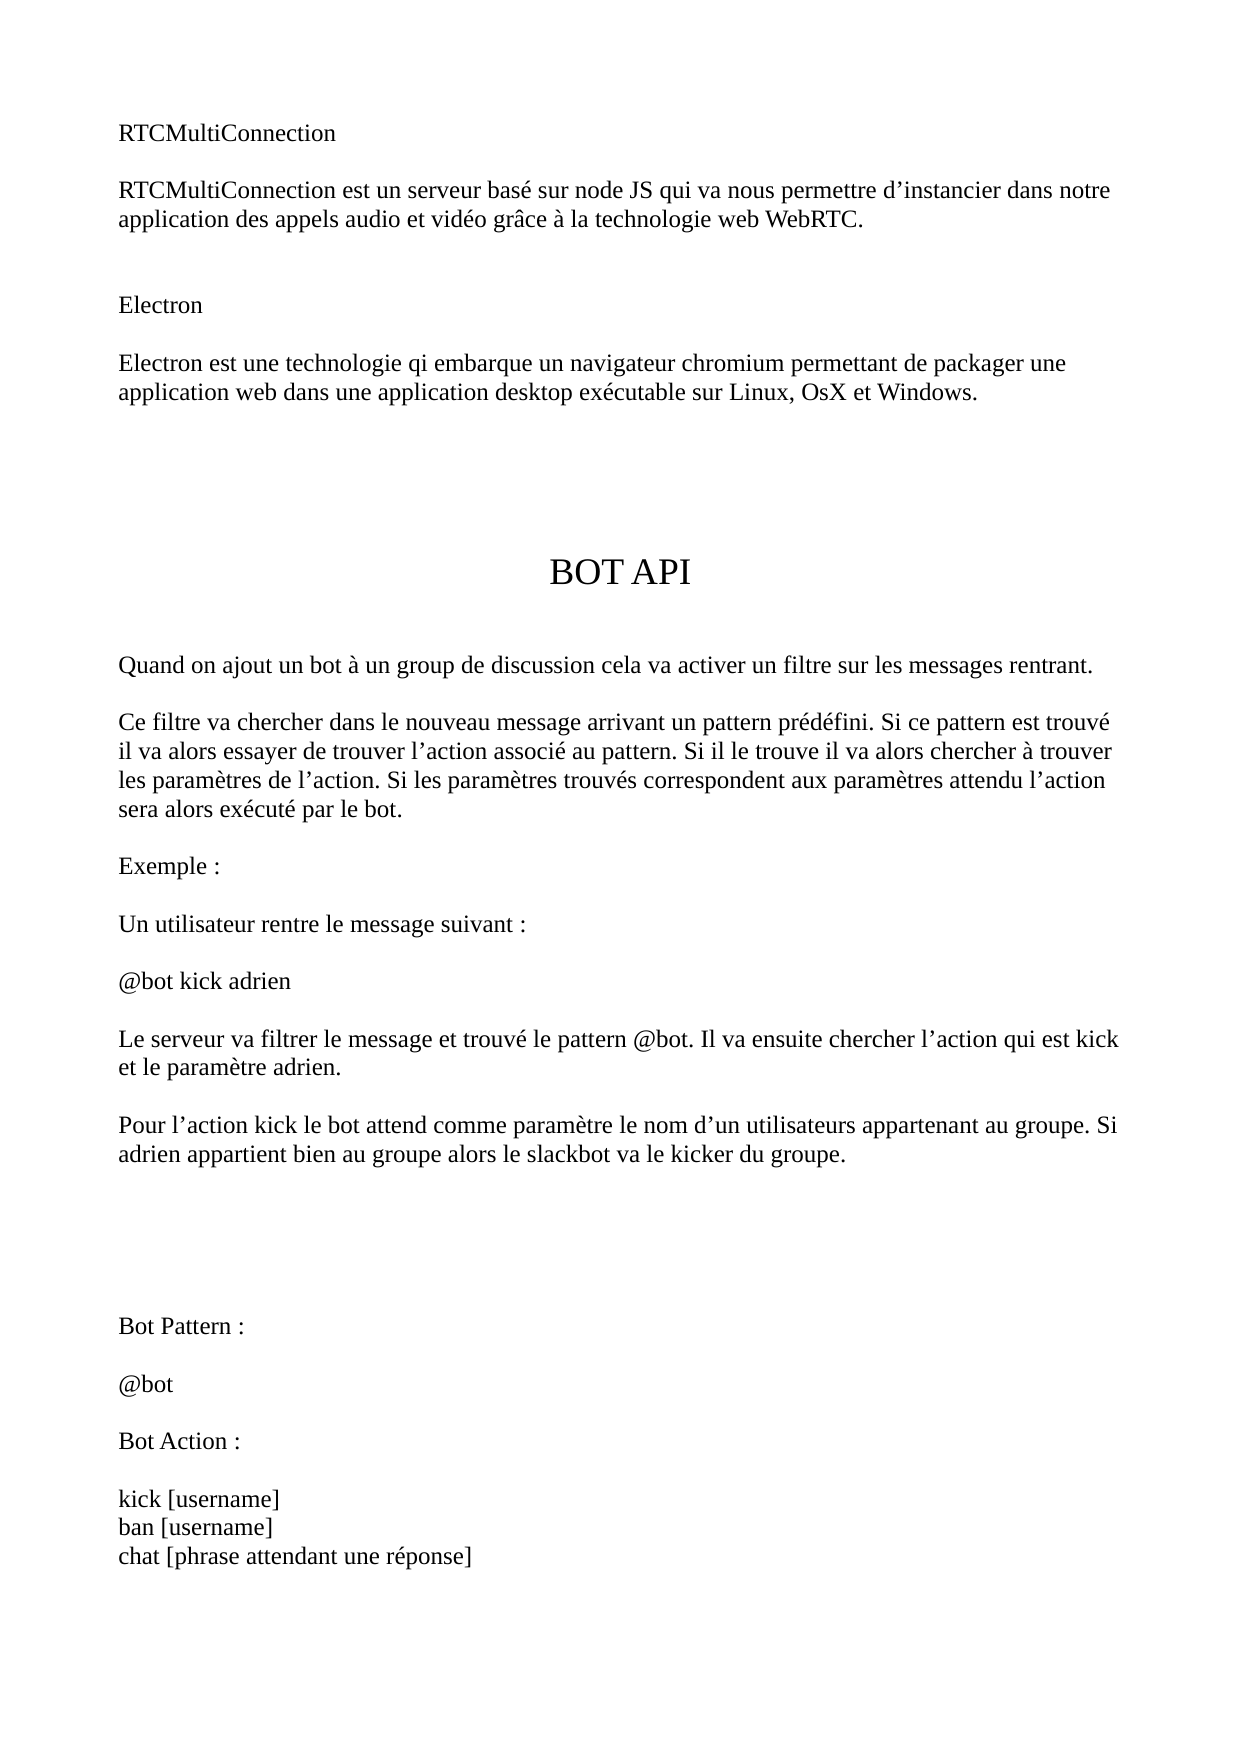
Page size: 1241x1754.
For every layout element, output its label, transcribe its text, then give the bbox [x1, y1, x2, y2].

text Electron est une technologie qi embarque un navigateur chromium permettant de packager une application web dans une application desktop exécutable sur Linux, OsX et Windows. [118, 348, 1122, 406]
text @bot [118, 1369, 1122, 1397]
text RTCMultiConnection [118, 118, 1122, 147]
text chat [phrase attendant une réponse] [118, 1541, 1122, 1570]
text Quand on ajout un bot à un group de discussion cela va activer un filtre sur les messages rentrant. [118, 650, 1122, 707]
text kick [username] [118, 1484, 1122, 1512]
text Bot Action : [118, 1426, 1122, 1455]
text ban [username] [118, 1512, 1122, 1541]
text Le serveur va filtrer le message et trouvé le pattern @bot. Il va ensuite chercher l’action qui est kick et le paramètre adrien. Pour l’action kick le bot attend comme paramètre le nom d’un utilisateurs appartenant au groupe. Si adrien appartient bien au groupe alors le slackbot va le kicker du groupe. [118, 1024, 1122, 1167]
text Electron [118, 291, 1122, 319]
text @bot kick adrien [118, 966, 1122, 995]
text BOT API [118, 549, 1122, 592]
text Exemple : [118, 851, 1122, 880]
text Ce filtre va chercher dans le nouveau message arrivant un pattern prédéfini. Si ce pattern est trouvé il va alors essayer de trouver l’action associé au pattern. Si il le trouve il va alors chercher à trouver les paramètres de l’action. Si les paramètres trouvés correspondent aux paramètres attendu l’action sera alors exécuté par le bot. [118, 707, 1122, 822]
text Bot Pattern : [118, 1311, 1122, 1340]
text RTCMultiConnection est un serveur basé sur node JS qui va nous permettre d’instancier dans notre application des appels audio et vidéo grâce à la technologie web WebRTC. [118, 176, 1122, 233]
text Un utilisateur rentre le message suivant : [118, 909, 1122, 937]
